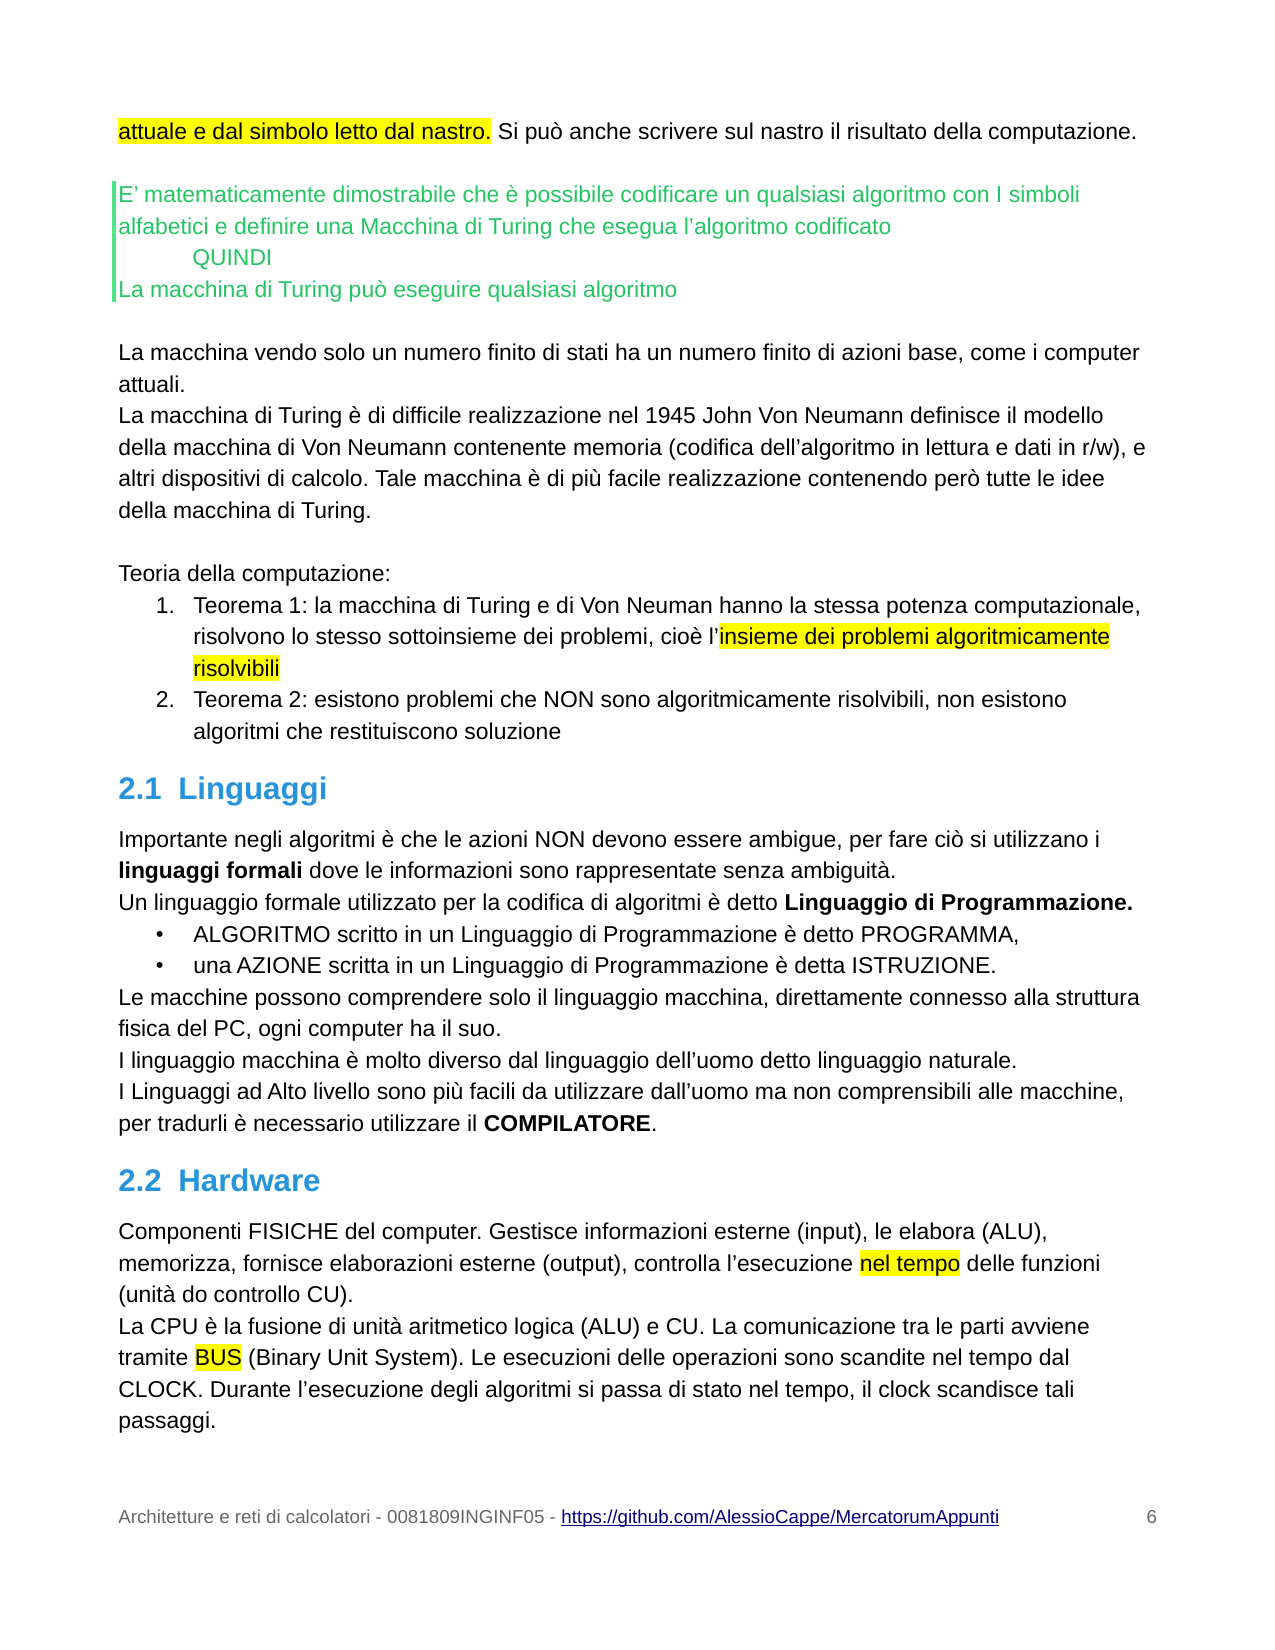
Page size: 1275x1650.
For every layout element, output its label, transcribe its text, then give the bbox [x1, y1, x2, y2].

text Componenti FISICHE del computer. Gestisce informazioni esterne (input), le elabora (ALU), memorizza, fornisce elaborazioni esterne (output), controlla l’esecuzione nel tempo delle funzioni (unità do controllo CU). [118, 1218, 1157, 1307]
text La macchina vendo solo un numero finito di stati ha un numero finito di azioni base, come i computer attuali. [118, 339, 1157, 397]
subtitle Linguaggi [118, 770, 1157, 806]
text Importante negli algoritmi è che le azioni NON devono essere ambigue, per fare ciò si utilizzano i linguaggi formali dove le informazioni sono rappresentate senza ambiguità. [118, 826, 1157, 884]
text Le macchine possono comprendere solo il linguaggio macchina, direttamente connesso alla struttura fisica del PC, ogni computer ha il suo. [118, 984, 1157, 1042]
text attuale e dal simbolo letto dal nastro. Si può anche scrivere sul nastro il risultato della computazione. [118, 118, 1157, 144]
subtitle Hardware [118, 1162, 1157, 1198]
text La CPU è la fusione di unità aritmetico logica (ALU) e CU. La comunicazione tra le parti avviene tramite BUS (Binary Unit System). Le esecuzioni delle operazioni sono scandite nel tempo dal CLOCK. Durante l’esecuzione degli algoritmi si passa di stato nel tempo, il clock scandisce tali passaggi. [118, 1313, 1157, 1434]
text I linguaggio macchina è molto diverso dal linguaggio dell’uomo detto linguaggio naturale. [118, 1047, 1157, 1073]
text Un linguaggio formale utilizzato per la codifica di algoritmi è detto Linguaggio di Programmazione. [118, 889, 1157, 915]
list Teorema 2: esistono problemi che NON sono algoritmicamente risolvibili, non esistono algoritmi che restituiscono soluzione [156, 686, 1157, 744]
text Teoria della computazione: [118, 560, 1157, 586]
list Teorema 1: la macchina di Turing e di Von Neuman hanno la stessa potenza computazionale, risolvono lo stesso sottoinsieme dei problemi, cioè l’insieme dei problemi algoritmicamente risolvibili [156, 592, 1157, 681]
text I Linguaggi ad Alto livello sono più facili da utilizzare dall’uomo ma non comprensibili alle macchine, per tradurli è necessario utilizzare il COMPILATORE. [118, 1078, 1157, 1136]
text QUINDI [116, 244, 1157, 271]
text E’ matematicamente dimostrabile che è possibile codificare un qualsiasi algoritmo con I simboli alfabetici e definire una Macchina di Turing che esegua l’algoritmo codificato [116, 181, 1157, 239]
text La macchina di Turing può eseguire qualsiasi algoritmo [116, 276, 1157, 302]
text La macchina di Turing è di difficile realizzazione nel 1945 John Von Neumann definisce il modello della macchina di Von Neumann contenente memoria (codifica dell’algoritmo in lettura e dati in r/w), e altri dispositivi di calcolo. Tale macchina è di più facile realizzazione contenendo però tutte le idee della macchina di Turing. [118, 402, 1157, 523]
list ALGORITMO scritto in un Linguaggio di Programmazione è detto PROGRAMMA, [156, 921, 1157, 947]
list una AZIONE scritta in un Linguaggio di Programmazione è detta ISTRUZIONE. [156, 952, 1157, 978]
